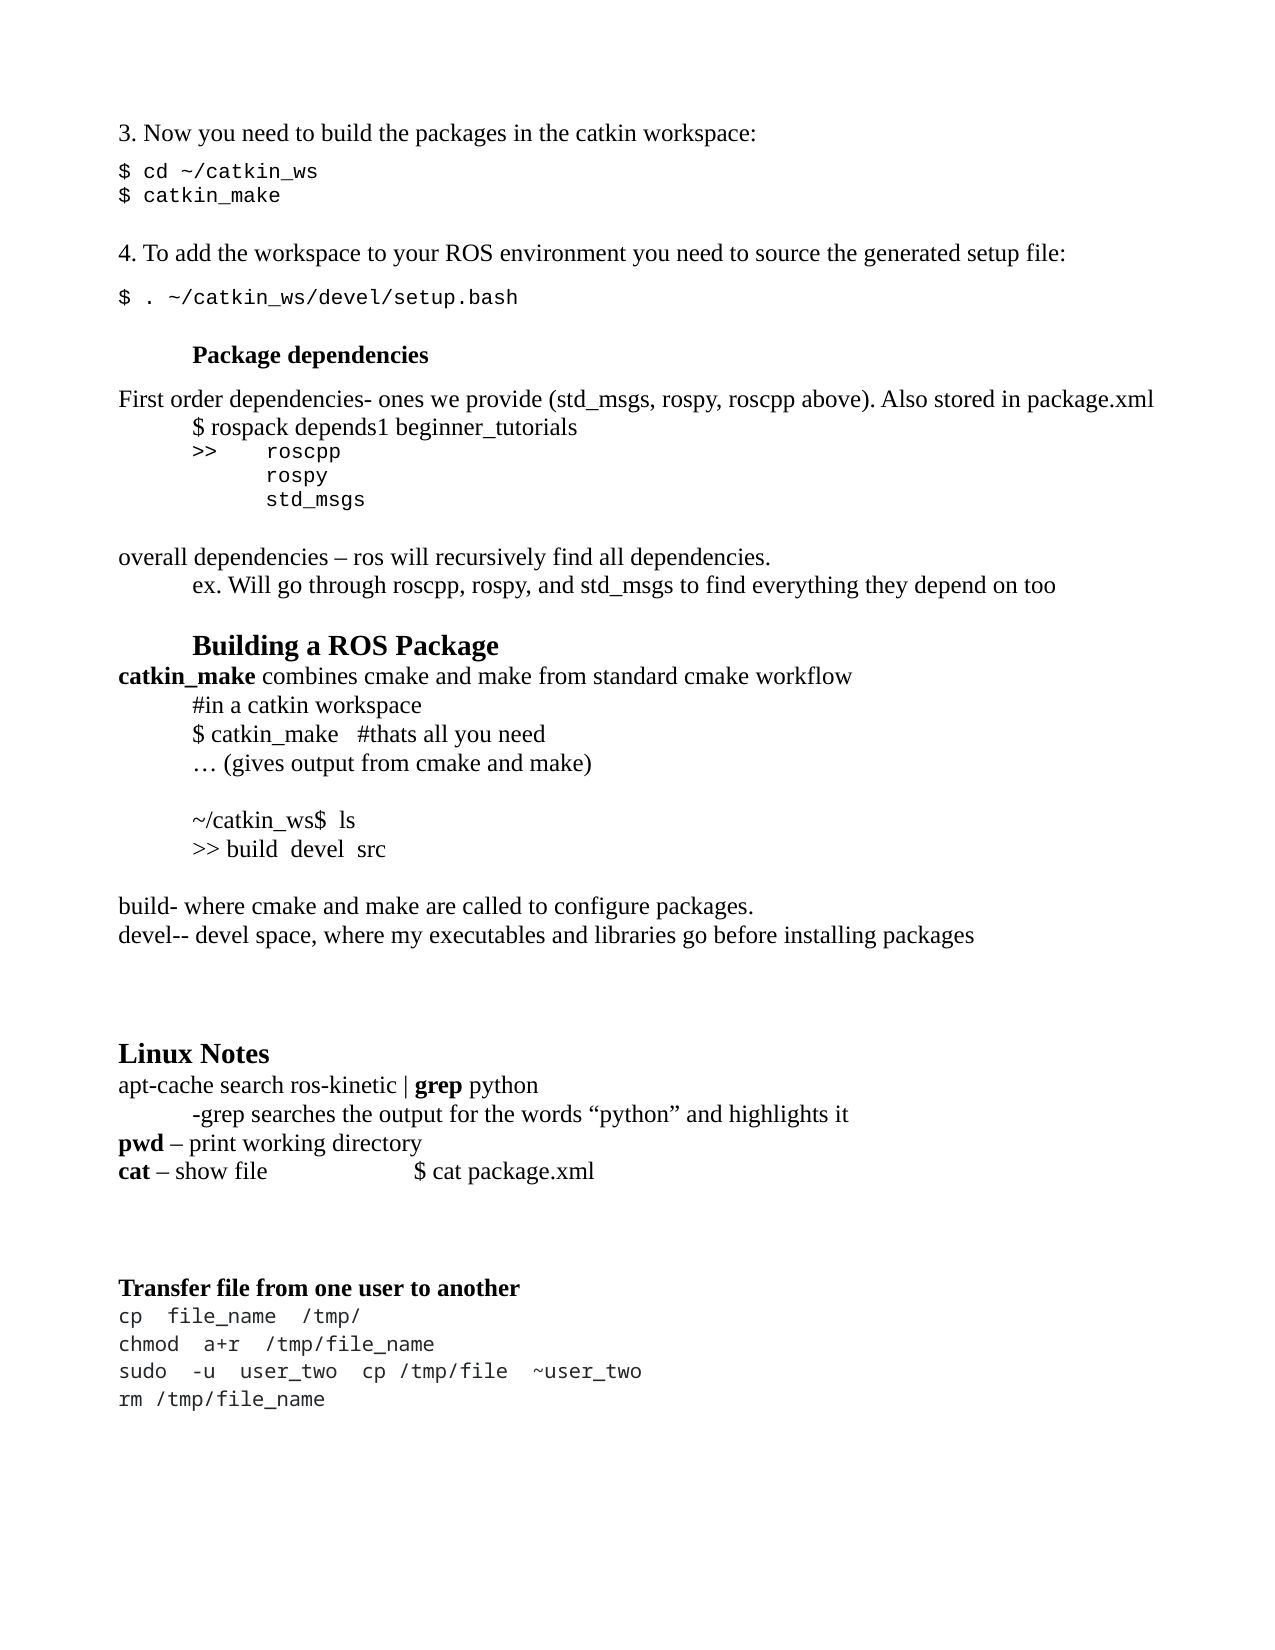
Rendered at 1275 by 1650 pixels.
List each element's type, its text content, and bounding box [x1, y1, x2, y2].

text $ rospack depends1 beginner_tutorials [118, 412, 1157, 441]
text devel-- devel space, where my executables and libraries go before installing packages [118, 920, 1157, 949]
text sudo -u user_two cp /tmp/file ~user_two [118, 1357, 1157, 1385]
text apt-cache search ros-kinetic | grep python [118, 1070, 1157, 1099]
text $ cd ~/catkin_ws [118, 161, 1157, 185]
text Building a ROS Package [118, 628, 1157, 661]
text chmod a+r /tmp/file_name [118, 1329, 1157, 1357]
text Transfer file from one user to another [118, 1273, 1157, 1302]
text cat – show file $ cat package.xml [118, 1156, 1157, 1185]
text ex. Will go through roscpp, rospy, and std_msgs to find everything they depend on too [118, 570, 1157, 599]
list rospy [236, 465, 1157, 488]
text #in a catkin workspace [118, 690, 1157, 719]
text >> build devel src [118, 834, 1157, 863]
text build- where cmake and make are called to configure packages. [118, 891, 1157, 920]
text cp file_name /tmp/ [118, 1302, 1157, 1329]
text 3. Now you need to build the packages in the catkin workspace: [118, 118, 1157, 147]
text ~/catkin_ws$ ls [118, 805, 1157, 834]
text -grep searches the output for the words “python” and highlights it [118, 1099, 1157, 1128]
text overall dependencies – ros will recursively find all dependencies. [118, 542, 1157, 570]
text $ . ~/catkin_ws/devel/setup.bash [118, 287, 1157, 311]
text $ catkin_make [118, 185, 1157, 209]
text pwd – print working directory [118, 1128, 1157, 1156]
text rm /tmp/file_name [118, 1385, 1157, 1412]
list >> roscpp [162, 441, 1157, 465]
text Package dependencies [118, 340, 1157, 369]
text $ catkin_make #thats all you need [118, 719, 1157, 748]
text catkin_make combines cmake and make from standard cmake workflow [118, 661, 1157, 690]
text First order dependencies- ones we provide (std_msgs, rospy, roscpp above). Also stored in package.xml [118, 384, 1157, 412]
list std_msgs [236, 488, 1157, 512]
text 4. To add the workspace to your ROS environment you need to source the generated setup file: [118, 238, 1157, 267]
text Linux Notes [118, 1037, 1157, 1070]
text … (gives output from cmake and make) [118, 748, 1157, 776]
